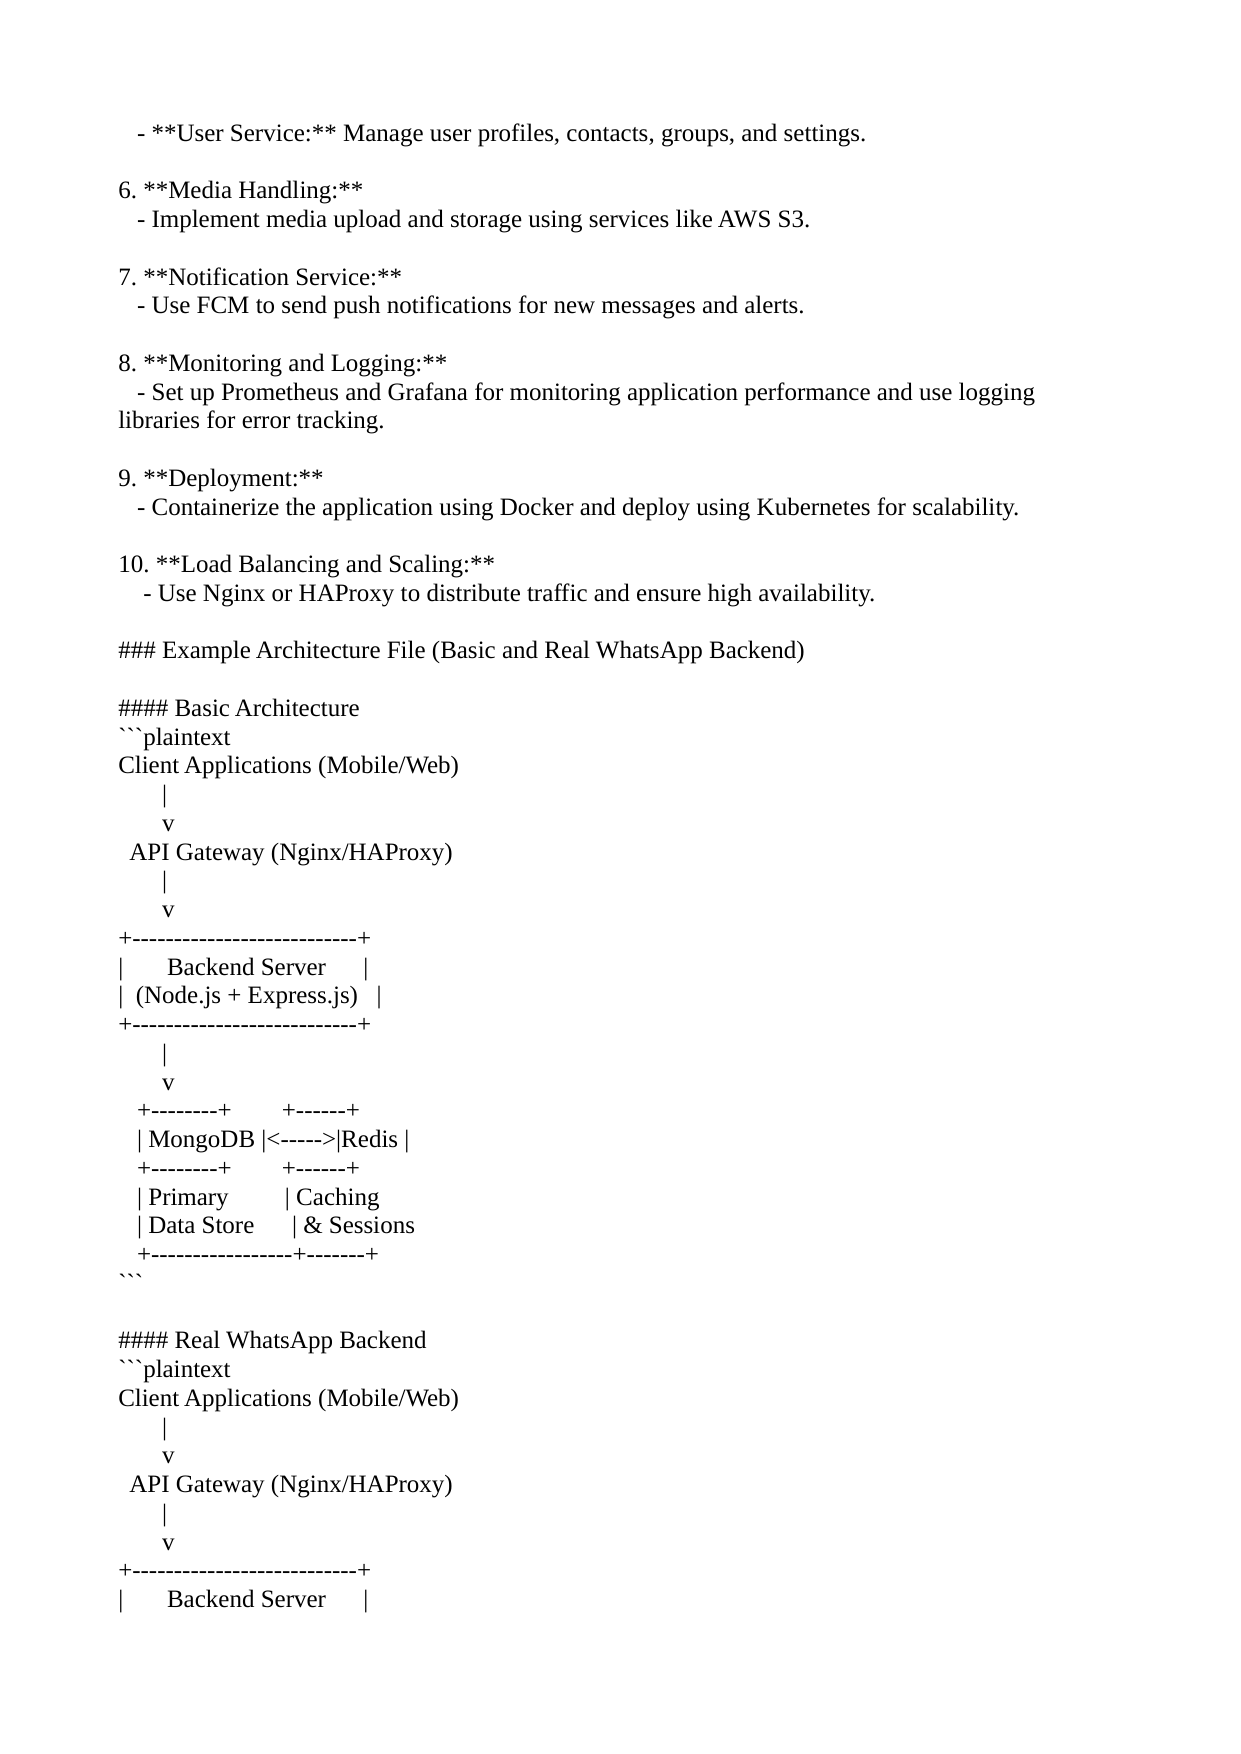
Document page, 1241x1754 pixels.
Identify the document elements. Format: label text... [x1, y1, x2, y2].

text - Use FCM to send push notifications for new messages and alerts. [118, 291, 1122, 319]
text +---------------------------+ [118, 1556, 1122, 1584]
text v [118, 1527, 1122, 1556]
text | Backend Server | [118, 1584, 1122, 1613]
text +---------------------------+ [118, 1009, 1122, 1038]
text ``` [118, 1268, 1122, 1297]
text Client Applications (Mobile/Web) [118, 751, 1122, 779]
text +-----------------+-------+ [118, 1239, 1122, 1268]
text v [118, 808, 1122, 837]
text | Backend Server | [118, 952, 1122, 981]
text #### Basic Architecture [118, 693, 1122, 722]
text | [118, 1412, 1122, 1441]
text ```plaintext [118, 1354, 1122, 1383]
text API Gateway (Nginx/HAProxy) [118, 837, 1122, 866]
text v [118, 1067, 1122, 1096]
text 6. **Media Handling:** [118, 176, 1122, 204]
text 8. **Monitoring and Logging:** [118, 348, 1122, 377]
text - Use Nginx or HAProxy to distribute traffic and ensure high availability. [118, 578, 1122, 607]
text - Implement media upload and storage using services like AWS S3. [118, 204, 1122, 233]
text | [118, 1498, 1122, 1527]
text - **User Service:** Manage user profiles, contacts, groups, and settings. [118, 118, 1122, 147]
text | Primary | Caching [118, 1182, 1122, 1211]
text #### Real WhatsApp Backend [118, 1326, 1122, 1354]
text API Gateway (Nginx/HAProxy) [118, 1469, 1122, 1498]
text ### Example Architecture File (Basic and Real WhatsApp Backend) [118, 636, 1122, 664]
text +---------------------------+ [118, 923, 1122, 952]
text | Data Store | & Sessions [118, 1211, 1122, 1239]
text - Containerize the application using Docker and deploy using Kubernetes for scalability. [118, 492, 1122, 521]
text 9. **Deployment:** [118, 463, 1122, 492]
text Client Applications (Mobile/Web) [118, 1383, 1122, 1412]
text | MongoDB |<----->|Redis | [118, 1124, 1122, 1153]
text 7. **Notification Service:** [118, 262, 1122, 291]
text | [118, 779, 1122, 808]
text - Set up Prometheus and Grafana for monitoring application performance and use logging libraries for error tracking. [118, 377, 1122, 434]
text | [118, 1038, 1122, 1067]
text | (Node.js + Express.js) | [118, 981, 1122, 1009]
text +--------+ +------+ [118, 1153, 1122, 1182]
text v [118, 894, 1122, 923]
text ```plaintext [118, 722, 1122, 751]
text v [118, 1441, 1122, 1469]
text 10. **Load Balancing and Scaling:** [118, 549, 1122, 578]
text +--------+ +------+ [118, 1096, 1122, 1124]
text | [118, 866, 1122, 894]
